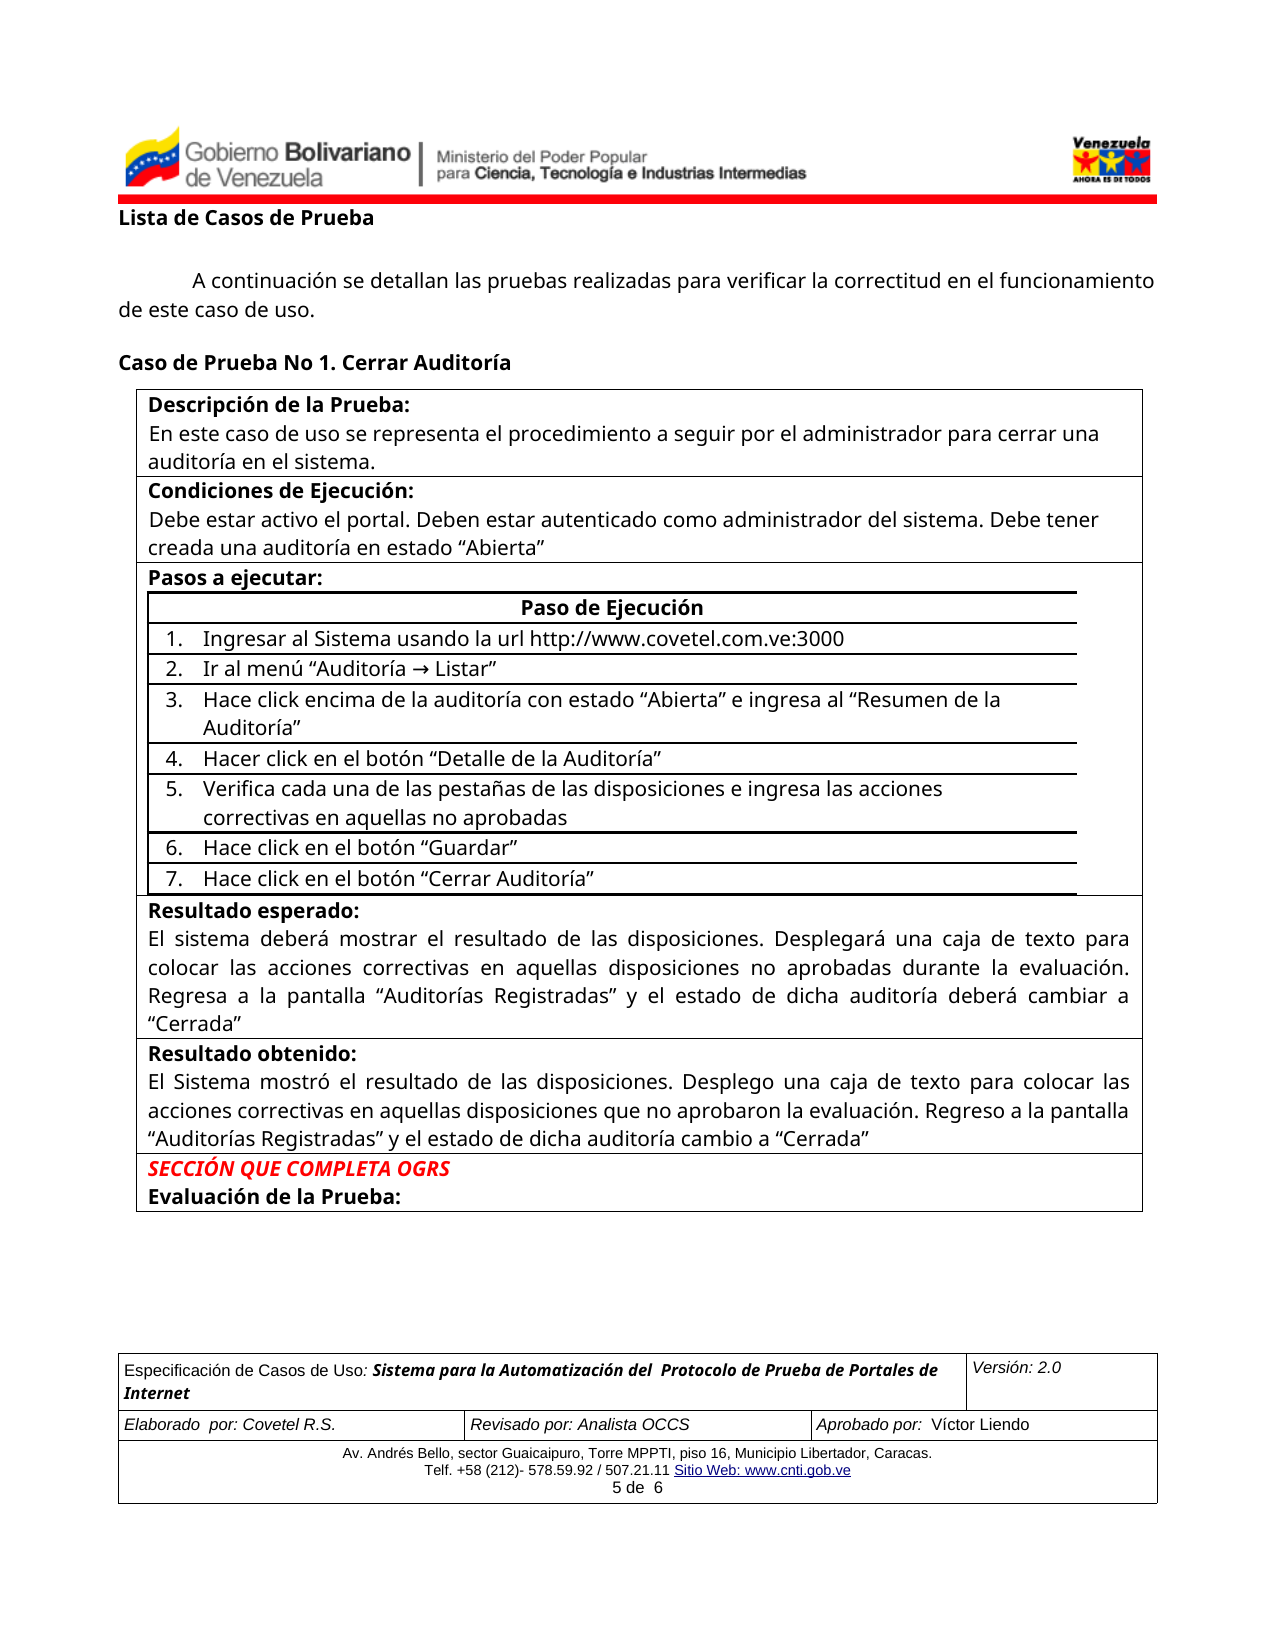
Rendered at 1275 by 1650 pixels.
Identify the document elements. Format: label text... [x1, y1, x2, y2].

table_header Paso de Ejecución [149, 594, 1077, 622]
table_cell Hace click en el botón “Guardar” [149, 834, 1077, 862]
table_cell SECCIÓN QUE COMPLETA OGRS Evaluación de la Prueba: [137, 1154, 1142, 1211]
table_cell Verifica cada una de las pestañas de las disposiciones e ingresa las acciones correctivas en aquellas no aprobadas [149, 775, 1077, 831]
table_cell Ir al menú “Auditoría → Listar” [149, 655, 1077, 683]
table_cell Hacer click en el botón “Detalle de la Auditoría” [149, 744, 1077, 772]
table_cell Resultado esperado: El sistema deberá mostrar el resultado de las disposiciones. Desplegará una caja de texto para colocar las acciones correctivas en aquellas disposiciones no aprobadas durante la evaluación. Regresa a la pantalla “Auditorías Registradas” y el estado de dicha auditoría deberá cambiar a “Cerrada” [137, 896, 1142, 1038]
table_cell Condiciones de Ejecución: Debe estar activo el portal. Deben estar autenticado como administrador del sistema. Debe tener creada una auditoría en estado “Abierta” [137, 477, 1142, 562]
table_cell Resultado obtenido: El Sistema mostró el resultado de las disposiciones. Desplego una caja de texto para colocar las acciones correctivas en aquellas disposiciones que no aprobaron la evaluación. Regreso a la pantalla “Auditorías Registradas” y el estado de dicha auditoría cambio a “Cerrada” [137, 1039, 1142, 1153]
table_cell Ingresar al Sistema usando la url http://www.covetel.com.ve:3000 [149, 624, 1077, 652]
subtitle Lista de Casos de Prueba [118, 204, 1157, 232]
table_cell Hace click encima de la auditoría con estado “Abierta” e ingresa al “Resumen de la Auditoría” [149, 685, 1077, 742]
table_header Descripción de la Prueba: En este caso de uso se representa el procedimiento a seguir por el administrador para cerrar una auditoría en el sistema. [137, 390, 1142, 476]
picture [118, 118, 1157, 204]
text A continuación se detallan las pruebas realizadas para verificar la correctitud en el funcionamiento de este caso de uso. [118, 266, 1157, 323]
table_cell Hace click en el botón “Cerrar Auditoría” [149, 864, 1077, 892]
table_cell Pasos a ejecutar: [137, 563, 1142, 895]
subtitle Caso de Prueba No 1. Cerrar Auditoría [118, 348, 1157, 377]
